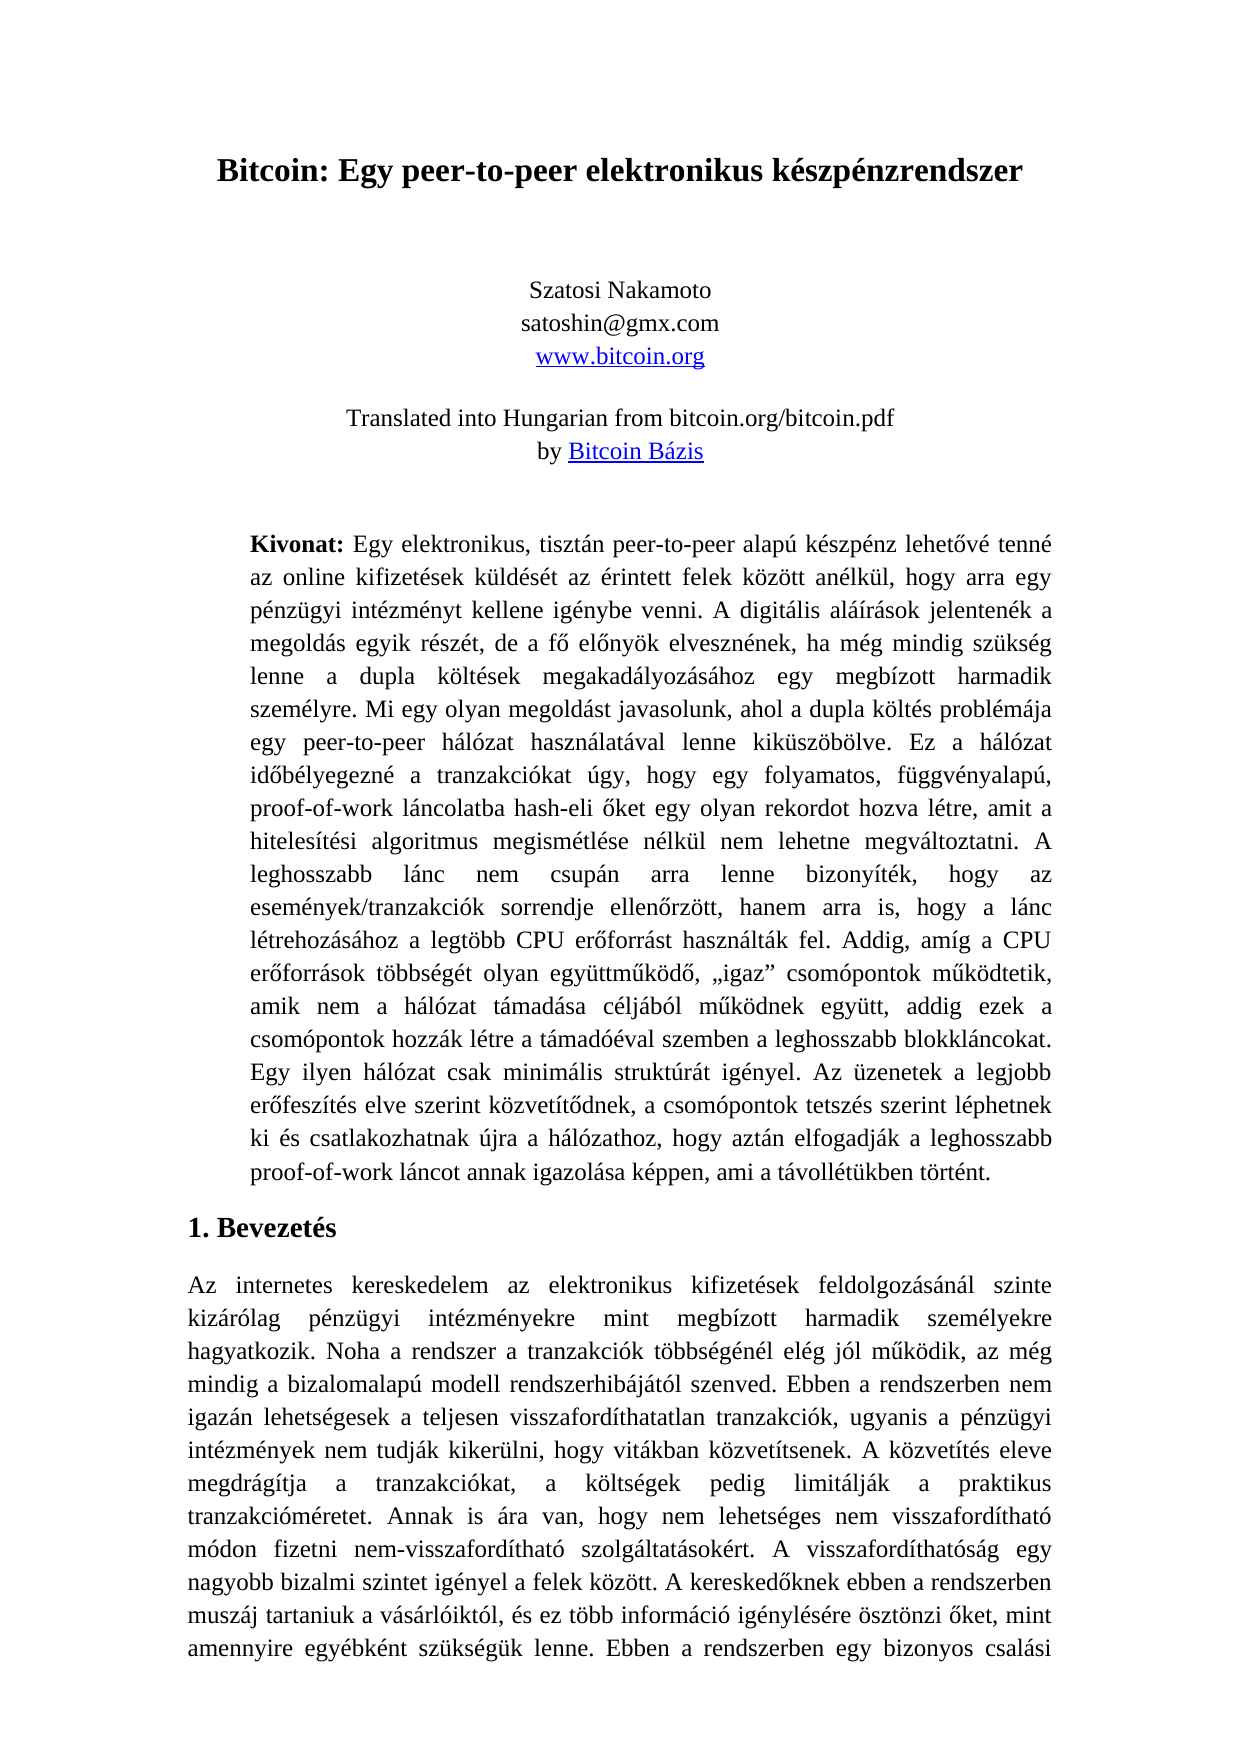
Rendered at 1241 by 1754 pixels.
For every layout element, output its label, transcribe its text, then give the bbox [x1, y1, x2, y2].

text by Bitcoin Bázis [187, 436, 1053, 465]
list Bevezetés [187, 1210, 1053, 1244]
text www.bitcoin.org [187, 341, 1053, 370]
text Bitcoin: Egy peer-to-peer elektronikus készpénzrendszer [187, 150, 1053, 188]
text Kivonat: Egy elektronikus, tisztán peer-to-peer alapú készpénz lehetővé tenné az online kifizetések küldését az érintett felek között anélkül, hogy arra egy pénzügyi intézményt kellene igénybe venni. A digitális aláírások jelentenék a megoldás egyik részét, de a fő előnyök elvesznének, ha még mindig szükség lenne a dupla költések megakadályozásához egy megbízott harmadik személyre. Mi egy olyan megoldást javasolunk, ahol a dupla költés problémája egy peer-to-peer hálózat használatával lenne kiküszöbölve. Ez a hálózat időbélyegezné a tranzakciókat úgy, hogy egy folyamatos, függvényalapú, proof-of-work láncolatba hash-eli őket egy olyan rekordot hozva létre, amit a hitelesítési algoritmus megismétlése nélkül nem lehetne megváltoztatni. A leghosszabb lánc nem csupán arra lenne bizonyíték, hogy az események/tranzakciók sorrendje ellenőrzött, hanem arra is, hogy a lánc létrehozásához a legtöbb CPU erőforrást használták fel. Addig, amíg a CPU erőforrások többségét olyan együttműködő, „igaz” csomópontok működtetik, amik nem a hálózat támadása céljából működnek együtt, addig ezek a csomópontok hozzák létre a támadóéval szemben a leghosszabb blokkláncokat. Egy ilyen hálózat csak minimális struktúrát igényel. Az üzenetek a legjobb erőfeszítés elve szerint közvetítődnek, a csomópontok tetszés szerint léphetnek ki és csatlakozhatnak újra a hálózathoz, hogy aztán elfogadják a leghosszabb proof-of-work láncot annak igazolása képpen, ami a távollétükben történt. [250, 529, 1053, 1185]
text Szatosi Nakamoto [187, 275, 1053, 304]
text Az internetes kereskedelem az elektronikus kifizetések feldolgozásánál szinte kizárólag pénzügyi intézményekre mint megbízott harmadik személyekre hagyatkozik. Noha a rendszer a tranzakciók többségénél elég jól működik, az még mindig a bizalomalapú modell rendszerhibájától szenved. Ebben a rendszerben nem igazán lehetségesek a teljesen visszafordíthatatlan tranzakciók, ugyanis a pénzügyi intézmények nem tudják kikerülni, hogy vitákban közvetítsenek. A közvetítés eleve megdrágítja a tranzakciókat, a költségek pedig limitálják a praktikus tranzakcióméretet. Annak is ára van, hogy nem lehetséges nem visszafordítható módon fizetni nem-visszafordítható szolgáltatásokért. A visszafordíthatóság egy nagyobb bizalmi szintet igényel a felek között. A kereskedőknek ebben a rendszerben muszáj tartaniuk a vásárlóiktól, és ez több információ igénylésére ösztönzi őket, mint amennyire egyébként szükségük lenne. Ebben a rendszerben egy bizonyos csalási [187, 1270, 1053, 1662]
text satoshin@gmx.com [187, 308, 1053, 337]
text Translated into Hungarian from bitcoin.org/bitcoin.pdf [187, 403, 1053, 432]
